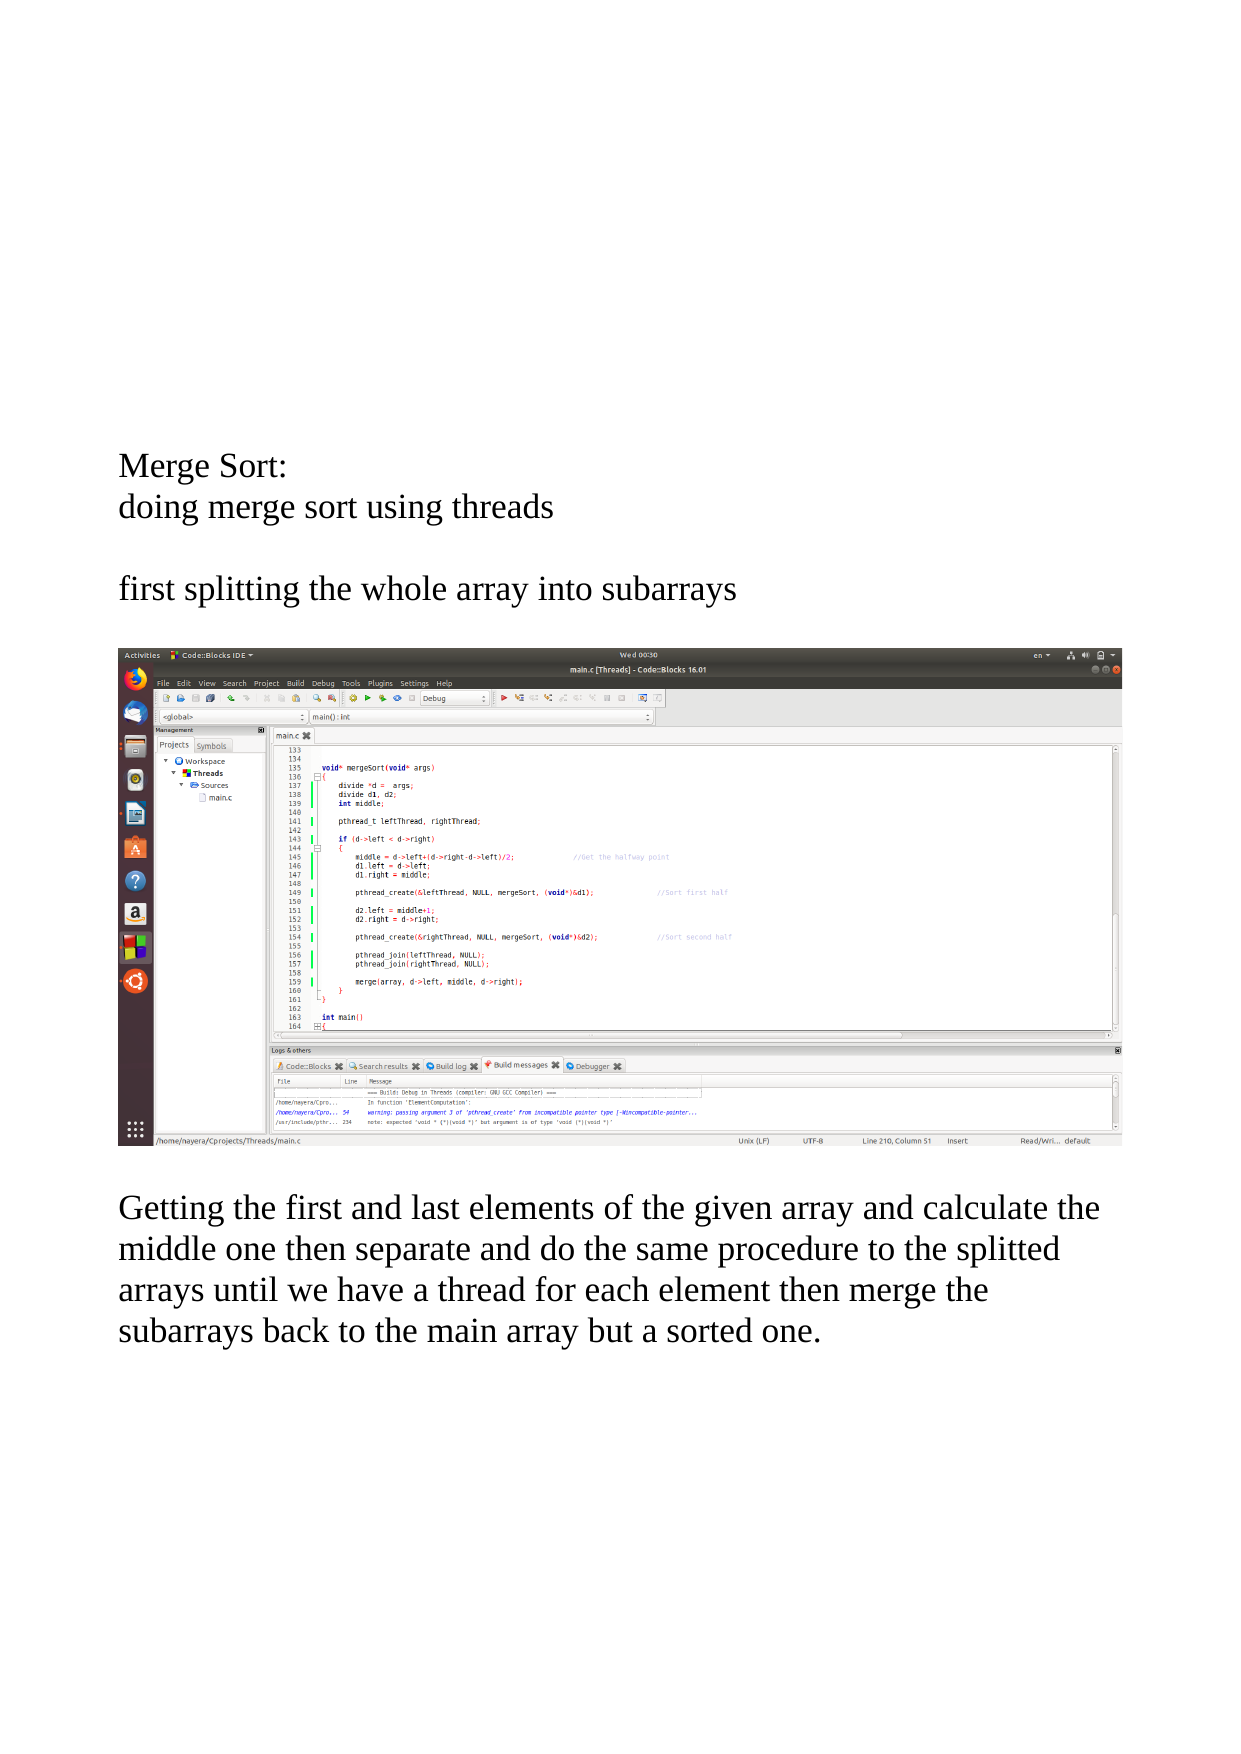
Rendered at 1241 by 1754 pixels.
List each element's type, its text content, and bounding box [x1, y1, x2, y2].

text first splitting the whole array into subarrays [118, 567, 1122, 608]
text Getting the first and last elements of the given array and calculate the middle one then separate and do the same procedure to the splitted arrays until we have a thread for each element then merge the subarrays back to the main array but a sorted one. [118, 1186, 1122, 1350]
picture [118, 648, 1123, 1146]
text Merge Sort: [118, 445, 1122, 486]
text doing merge sort using threads [118, 486, 1122, 526]
